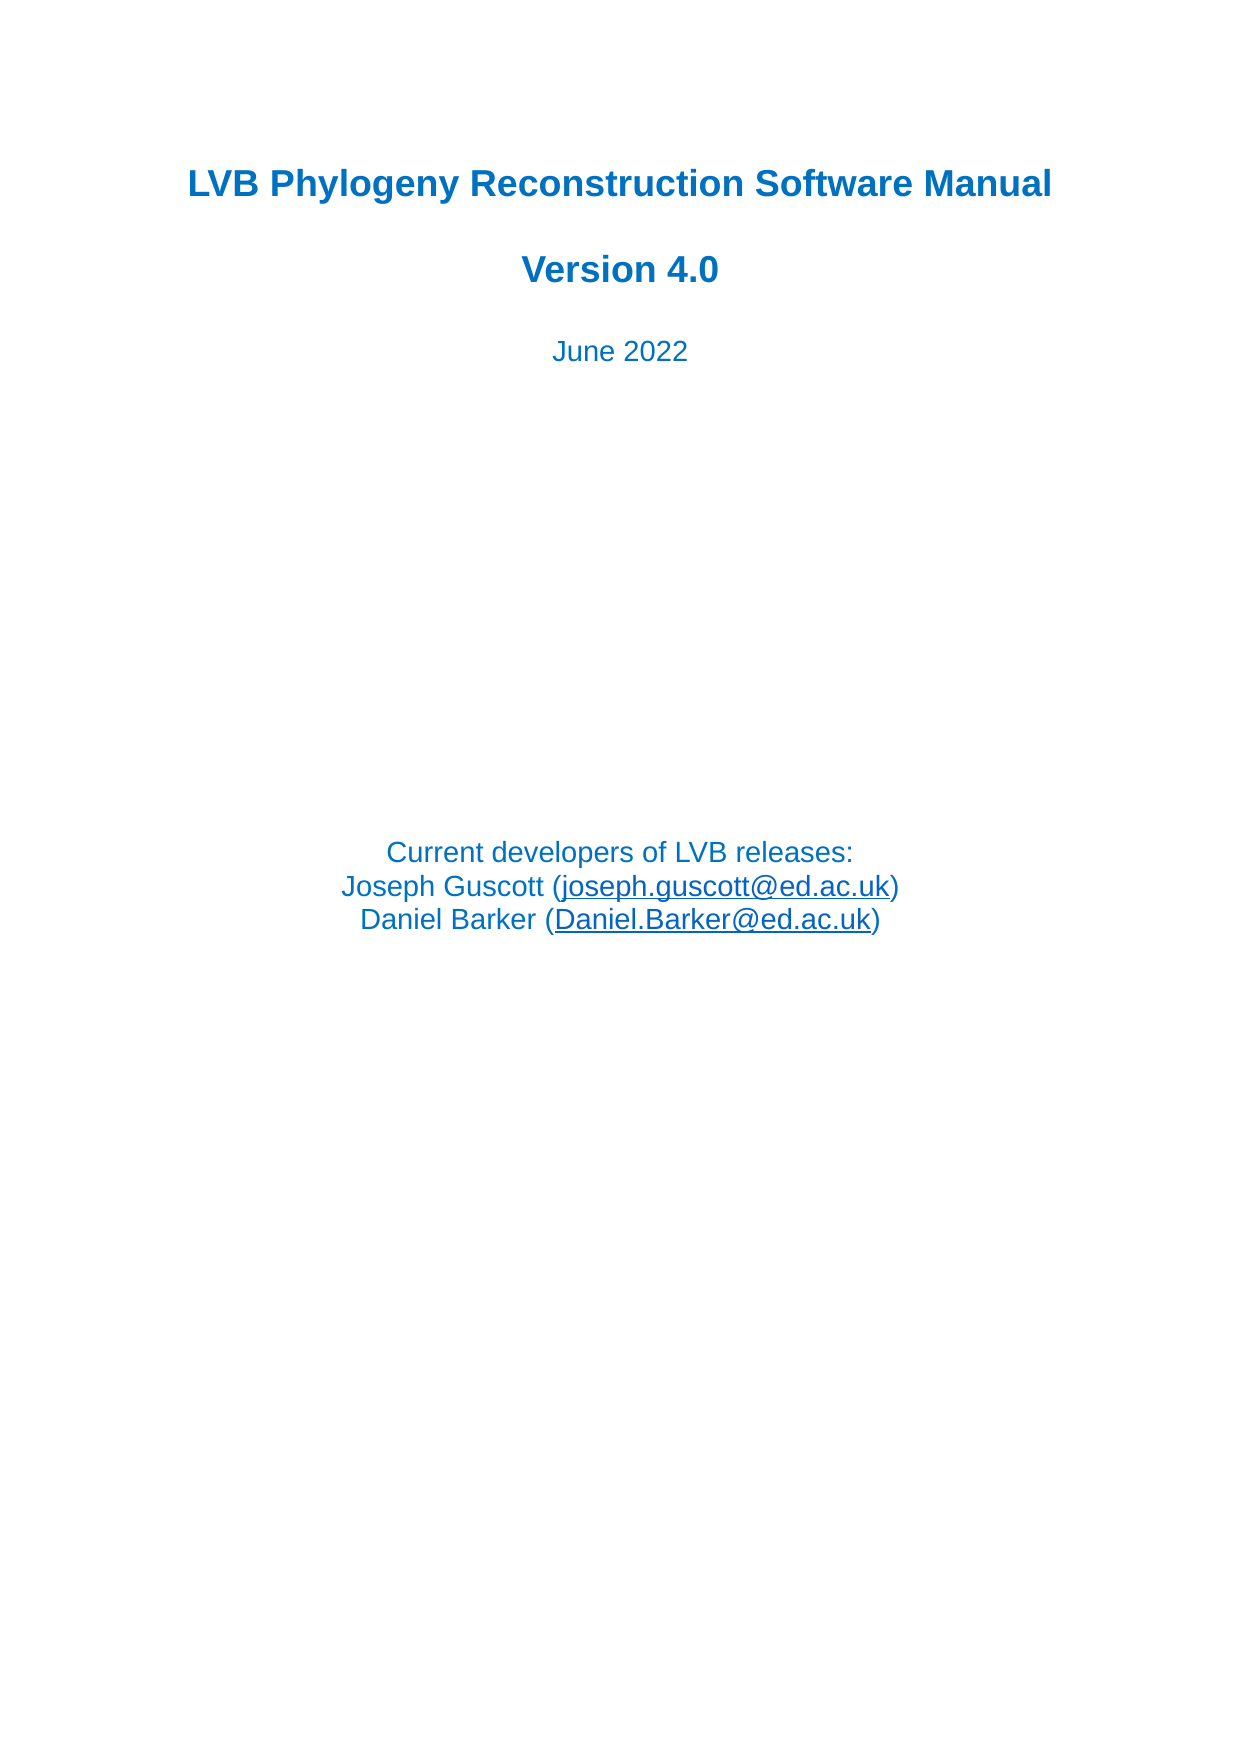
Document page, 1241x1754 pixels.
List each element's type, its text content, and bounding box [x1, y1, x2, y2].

text Version 4.0 [118, 247, 1122, 291]
text June 2022 [118, 334, 1122, 367]
text Current developers of LVB releases: [118, 835, 1122, 868]
text LVB Phylogeny Reconstruction Software Manual [118, 161, 1122, 204]
text Joseph Guscott (joseph.guscott@ed.ac.uk) Daniel Barker (Daniel.Barker@ed.ac.uk) [118, 868, 1122, 936]
